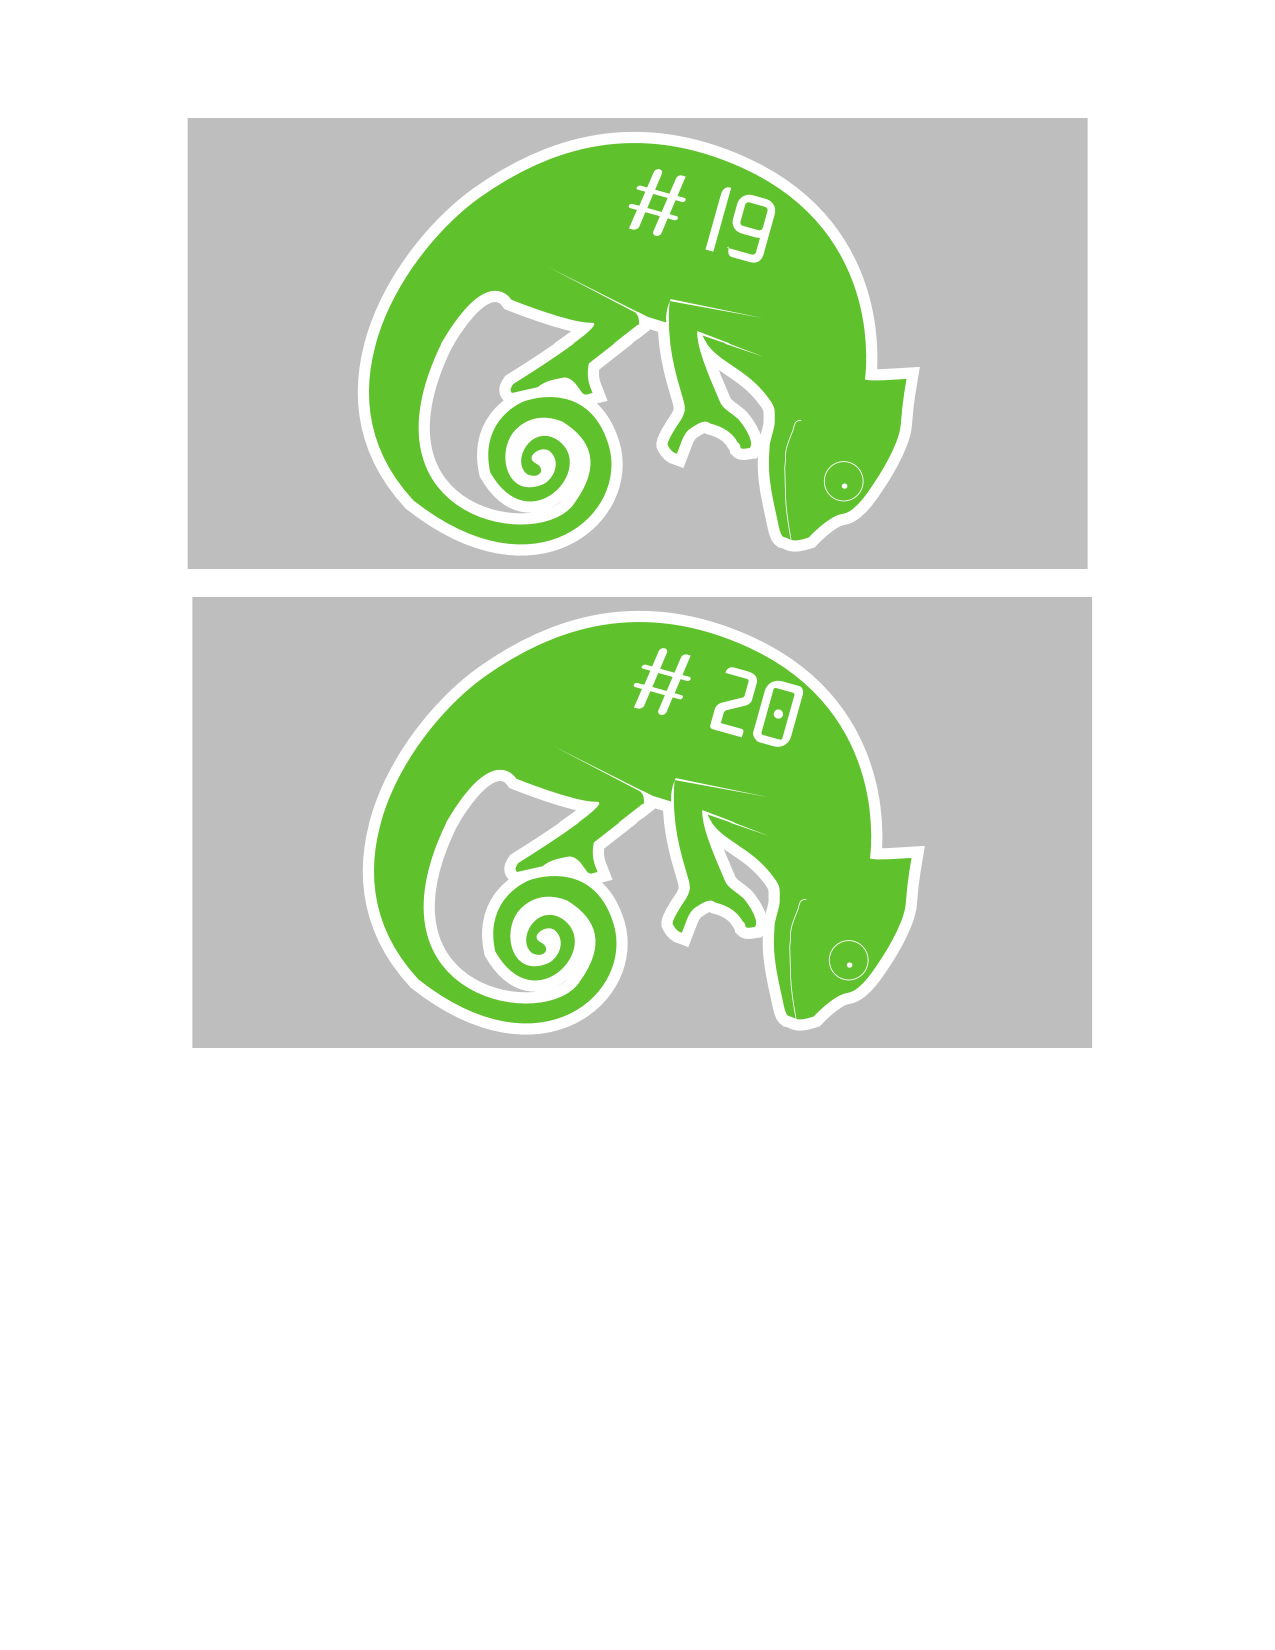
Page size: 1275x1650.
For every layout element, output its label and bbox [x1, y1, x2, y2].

picture [187, 118, 1088, 569]
picture [192, 597, 1093, 1048]
